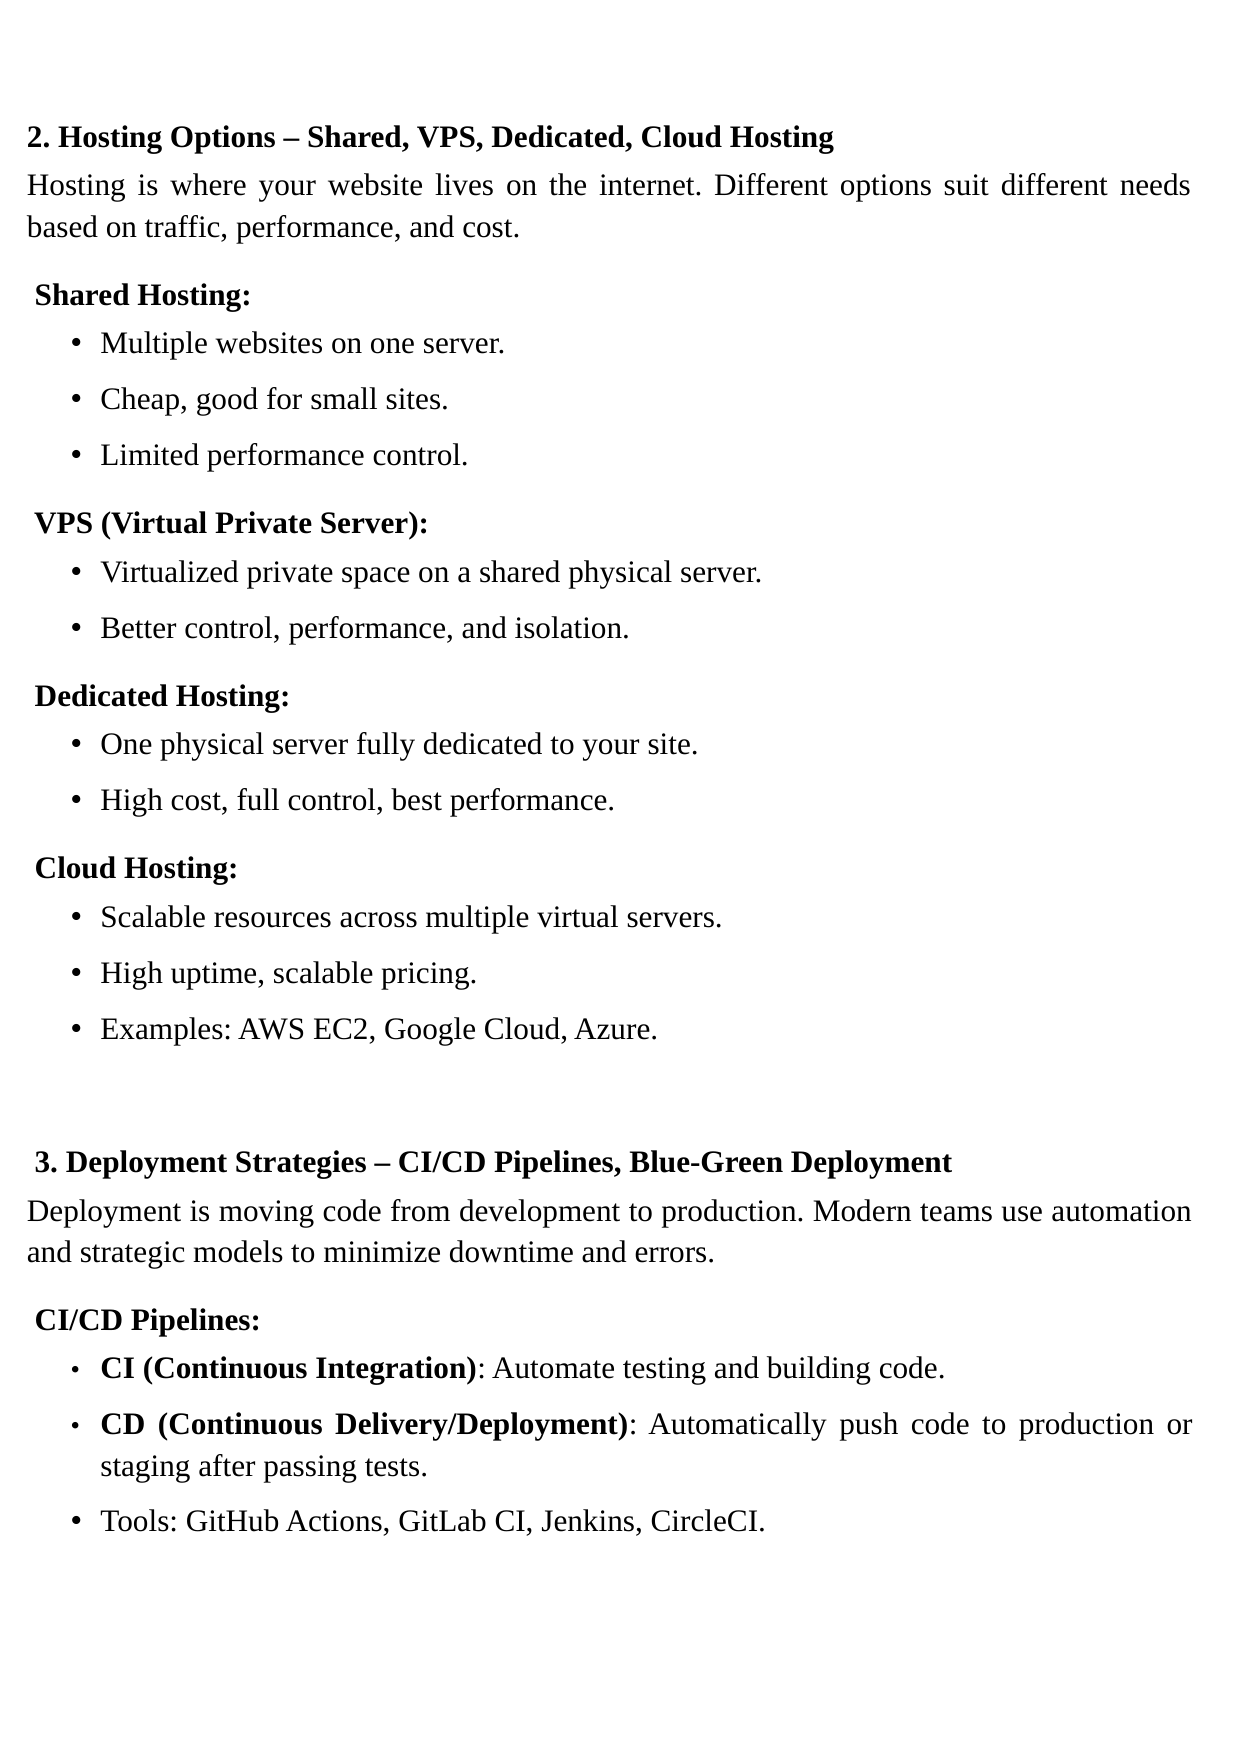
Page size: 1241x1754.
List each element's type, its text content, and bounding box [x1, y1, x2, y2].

list High uptime, scalable pricing. [71, 954, 1193, 990]
list One physical server fully dedicated to your site. [71, 726, 1193, 762]
subtitle VPS (Virtual Private Server): [27, 504, 1193, 541]
list High cost, full control, best performance. [71, 781, 1193, 817]
subtitle 3. Deployment Strategies – CI/CD Pipelines, Blue-Green Deployment [27, 1143, 1193, 1179]
list Multiple websites on one server. [71, 324, 1193, 361]
text Hosting is where your website lives on the internet. Different options suit different needs based on traffic, performance, and cost. [27, 167, 1193, 244]
list Examples: AWS EC2, Google Cloud, Azure. [71, 1010, 1193, 1046]
list CI (Continuous Integration): Automate testing and building code. [71, 1350, 1193, 1386]
subtitle 2. Hosting Options – Shared, VPS, Dedicated, Cloud Hosting [27, 118, 1193, 154]
list CD (Continuous Delivery/Deployment): Automatically push code to production or staging after passing tests. [71, 1406, 1193, 1483]
subtitle Dedicated Hosting: [27, 677, 1193, 713]
list Scalable resources across multiple virtual servers. [71, 898, 1193, 934]
list Better control, performance, and isolation. [71, 609, 1193, 645]
text Deployment is moving code from development to production. Modern teams use automation and strategic models to minimize downtime and errors. [27, 1192, 1193, 1269]
subtitle Cloud Hosting: [27, 850, 1193, 886]
subtitle CI/CD Pipelines: [27, 1301, 1193, 1337]
subtitle Shared Hosting: [27, 276, 1193, 312]
list Tools: GitHub Actions, GitLab CI, Jenkins, CircleCI. [71, 1503, 1193, 1539]
list Cheap, good for small sites. [71, 380, 1193, 416]
list Virtualized private space on a shared physical server. [71, 553, 1193, 589]
list Limited performance control. [71, 436, 1193, 472]
